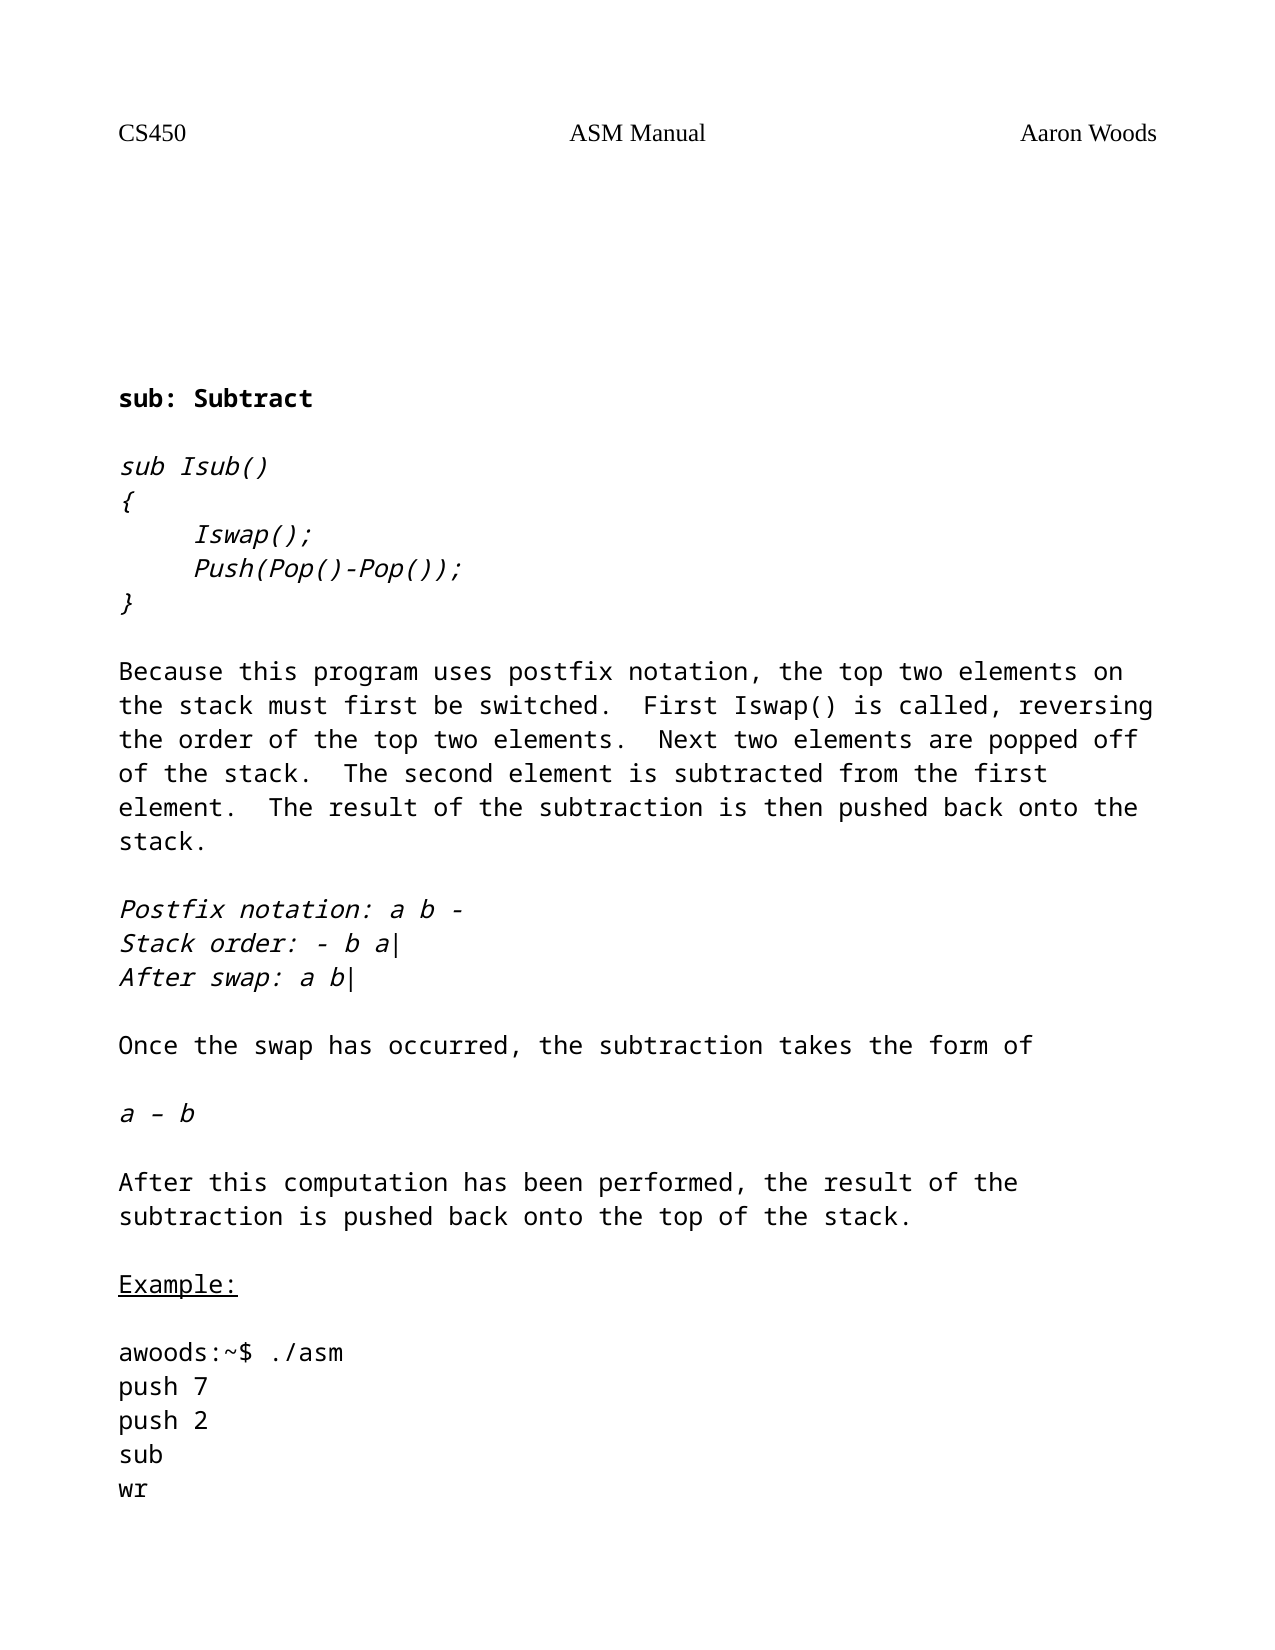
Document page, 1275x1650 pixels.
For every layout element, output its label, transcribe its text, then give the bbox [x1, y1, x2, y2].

text Postfix notation: a b - [118, 892, 1157, 926]
text push 2 [118, 1403, 1157, 1437]
text wr [118, 1471, 1157, 1505]
text Because this program uses postfix notation, the top two elements on the stack must first be switched. First Iswap() is called, reversing the order of the top two elements. Next two elements are popped off of the stack. The second element is subtracted from the first element. The result of the subtraction is then pushed back onto the stack. [118, 653, 1157, 858]
text Stack order: - b a| [118, 926, 1157, 960]
text a – b [118, 1096, 1157, 1130]
text sub Isub() [118, 449, 1157, 483]
text After swap: a b| [118, 960, 1157, 994]
text { [118, 483, 1157, 517]
text } [118, 585, 1157, 619]
text Iswap(); [118, 517, 1157, 551]
text Example: [118, 1266, 1157, 1300]
text After this computation has been performed, the result of the subtraction is pushed back onto the top of the stack. [118, 1164, 1157, 1232]
text Push(Pop()-Pop()); [118, 551, 1157, 585]
text sub: Subtract [118, 381, 1157, 415]
text sub [118, 1437, 1157, 1471]
text push 7 [118, 1368, 1157, 1403]
text Once the swap has occurred, the subtraction takes the form of [118, 1028, 1157, 1062]
text awoods:~$ ./asm [118, 1334, 1157, 1368]
